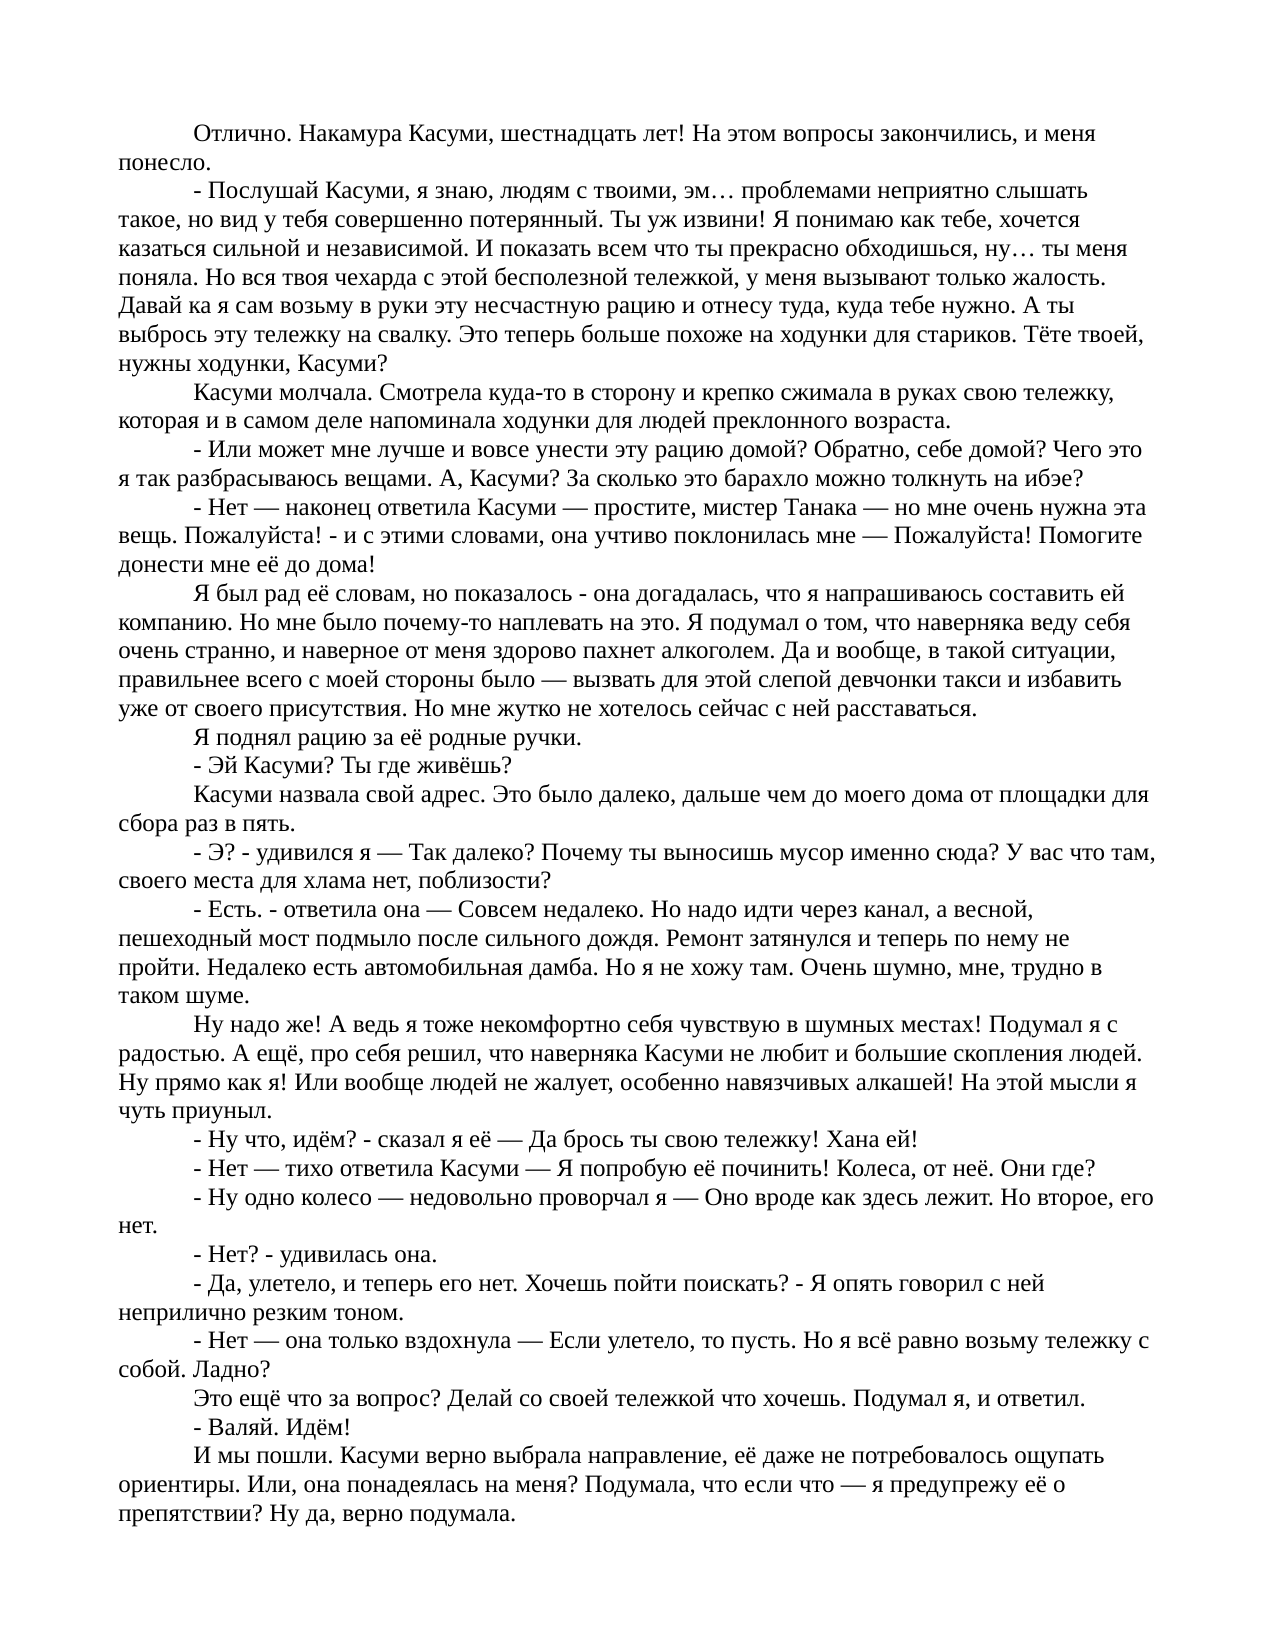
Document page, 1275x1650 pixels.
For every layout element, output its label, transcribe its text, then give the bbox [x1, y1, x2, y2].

text - Нет — тихо ответила Касуми — Я попробую её починить! Колеса, от неё. Они где? [118, 1153, 1157, 1182]
text Я был рад её словам, но показалось - она догадалась, что я напрашиваюсь составить ей компанию. Но мне было почему-то наплевать на это. Я подумал о том, что наверняка веду себя очень странно, и наверное от меня здорово пахнет алкоголем. Да и вообще, в такой ситуации, правильнее всего с моей стороны было — вызвать для этой слепой девчонки такси и избавить уже от своего присутствия. Но мне жутко не хотелось сейчас с ней расставаться. [118, 578, 1157, 722]
text Это ещё что за вопрос? Делай со своей тележкой что хочешь. Подумал я, и ответил. [118, 1383, 1157, 1412]
text Ну надо же! А ведь я тоже некомфортно себя чувствую в шумных местах! Подумал я с радостью. А ещё, про себя решил, что наверняка Касуми не любит и большие скопления людей. Ну прямо как я! Или вообще людей не жалует, особенно навязчивых алкашей! На этой мысли я чуть приуныл. [118, 1009, 1157, 1124]
text - Нет — наконец ответила Касуми — простите, мистер Танака — но мне очень нужна эта вещь. Пожалуйста! - и с этими словами, она учтиво поклонилась мне — Пожалуйста! Помогите донести мне её до дома! [118, 492, 1157, 578]
text - Э? - удивился я — Так далеко? Почему ты выносишь мусор именно сюда? У вас что там, своего места для хлама нет, поблизости? [118, 837, 1157, 894]
text - Ну одно колесо — недовольно проворчал я — Оно вроде как здесь лежит. Но второе, его нет. [118, 1182, 1157, 1239]
text И мы пошли. Касуми верно выбрала направление, её даже не потребовалось ощупать ориентиры. Или, она понадеялась на меня? Подумала, что если что — я предупрежу её о препятствии? Ну да, верно подумала. [118, 1441, 1157, 1527]
text - Валяй. Идём! [118, 1412, 1157, 1441]
text Я поднял рацию за её родные ручки. [118, 722, 1157, 751]
text - Эй Касуми? Ты где живёшь? [118, 751, 1157, 779]
text - Послушай Касуми, я знаю, людям с твоими, эм… проблемами неприятно слышать такое, но вид у тебя совершенно потерянный. Ты уж извини! Я понимаю как тебе, хочется казаться сильной и независимой. И показать всем что ты прекрасно обходишься, ну… ты меня поняла. Но вся твоя чехарда с этой бесполезной тележкой, у меня вызывают только жалость. Давай ка я сам возьму в руки эту несчастную рацию и отнесу туда, куда тебе нужно. А ты выбрось эту тележку на свалку. Это теперь больше похоже на ходунки для стариков. Тёте твоей, нужны ходунки, Касуми? [118, 176, 1157, 377]
text - Нет? - удивилась она. [118, 1239, 1157, 1268]
text - Да, улетело, и теперь его нет. Хочешь пойти поискать? - Я опять говорил с ней неприлично резким тоном. [118, 1268, 1157, 1326]
text Касуми назвала свой адрес. Это было далеко, дальше чем до моего дома от площадки для сбора раз в пять. [118, 779, 1157, 837]
text Касуми молчала. Смотрела куда-то в сторону и крепко сжимала в руках свою тележку, которая и в самом деле напоминала ходунки для людей преклонного возраста. [118, 377, 1157, 434]
text - Ну что, идём? - сказал я её — Да брось ты свою тележку! Хана ей! [118, 1124, 1157, 1153]
text - Есть. - ответила она — Совсем недалеко. Но надо идти через канал, а весной, пешеходный мост подмыло после сильного дождя. Ремонт затянулся и теперь по нему не пройти. Недалеко есть автомобильная дамба. Но я не хожу там. Очень шумно, мне, трудно в таком шуме. [118, 894, 1157, 1009]
text - Нет — она только вздохнула — Если улетело, то пусть. Но я всё равно возьму тележку с собой. Ладно? [118, 1326, 1157, 1383]
text Отлично. Накамура Касуми, шестнадцать лет! На этом вопросы закончились, и меня понесло. [118, 118, 1157, 176]
text - Или может мне лучше и вовсе унести эту рацию домой? Обратно, себе домой? Чего это я так разбрасываюсь вещами. А, Касуми? За сколько это барахло можно толкнуть на ибэе? [118, 434, 1157, 492]
